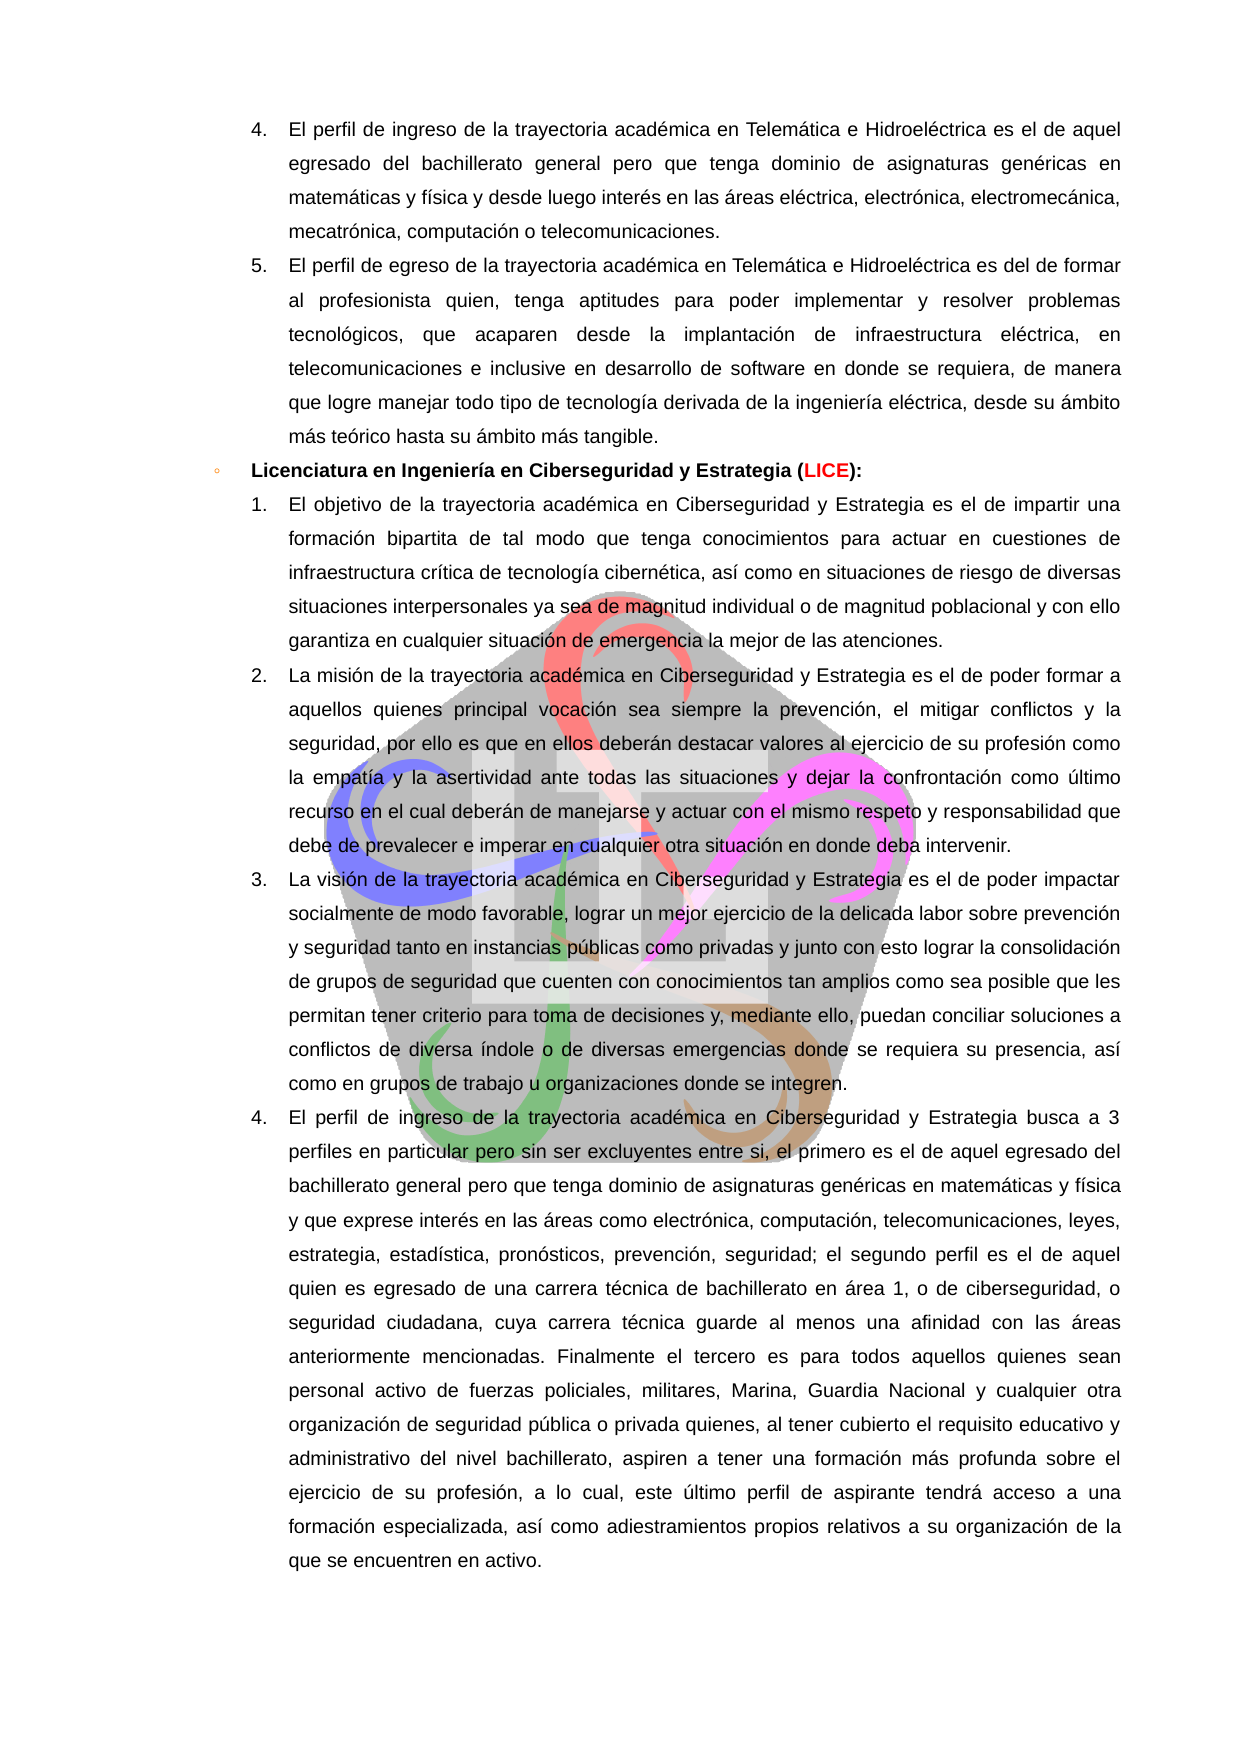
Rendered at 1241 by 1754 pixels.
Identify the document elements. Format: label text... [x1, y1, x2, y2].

list La visión de la trayectoria académica en Ciberseguridad y Estrategia es el de poder impactar socialmente de modo favorable, lograr un mejor ejercicio de la delicada labor sobre prevención y seguridad tanto en instancias públicas como privadas y junto con esto lograr la consolidación de grupos de seguridad que cuenten con conocimientos tan amplios como sea posible que les permitan tener criterio para toma de decisiones y, mediante ello, puedan conciliar soluciones a conflictos de diversa índole o de diversas emergencias donde se requiera su presencia, así como en grupos de trabajo u organizaciones donde se integren. [251, 868, 1122, 1095]
list Licenciatura en Ingeniería en Ciberseguridad y Estrategia (LICE): [213, 459, 1122, 482]
list El perfil de ingreso de la trayectoria académica en Ciberseguridad y Estrategia busca a 3 perfiles en particular pero sin ser excluyentes entre si, el primero es el de aquel egresado del bachillerato general pero que tenga dominio de asignaturas genéricas en matemáticas y física y que exprese interés en las áreas como electrónica, computación, telecomunicaciones, leyes, estrategia, estadística, pronósticos, prevención, seguridad; el segundo perfil es el de aquel quien es egresado de una carrera técnica de bachillerato en área 1, o de ciberseguridad, o seguridad ciudadana, cuya carrera técnica guarde al menos una afinidad con las áreas anteriormente mencionadas. Finalmente el tercero es para todos aquellos quienes sean personal activo de fuerzas policiales, militares, Marina, Guardia Nacional y cualquier otra organización de seguridad pública o privada quienes, al tener cubierto el requisito educativo y administrativo del nivel bachillerato, aspiren a tener una formación más profunda sobre el ejercicio de su profesión, a lo cual, este último perfil de aspirante tendrá acceso a una formación especializada, así como adiestramientos propios relativos a su organización de la que se encuentren en activo. [251, 1106, 1122, 1572]
picture [324, 1095, 916, 1106]
list El objetivo de la trayectoria académica en Ciberseguridad y Estrategia es el de impartir una formación bipartita de tal modo que tenga conocimientos para actuar en cuestiones de infraestructura crítica de tecnología cibernética, así como en situaciones de riesgo de diversas situaciones interpersonales ya sea de magnitud individual o de magnitud poblacional y con ello garantiza en cualquier situación de emergencia la mejor de las atenciones. [251, 493, 1122, 652]
picture [324, 856, 916, 868]
list El perfil de egreso de la trayectoria académica en Telemática e Hidroeléctrica es del de formar al profesionista quien, tenga aptitudes para poder implementar y resolver problemas tecnológicos, que acaparen desde la implantación de infraestructura eléctrica, en telecomunicaciones e inclusive en desarrollo de software en donde se requiera, de manera que logre manejar todo tipo de tecnología derivada de la ingeniería eléctrica, desde su ámbito más teórico hasta su ámbito más tangible. [251, 254, 1122, 447]
picture [324, 652, 916, 663]
list La misión de la trayectoria académica en Ciberseguridad y Estrategia es el de poder formar a aquellos quienes principal vocación sea siempre la prevención, el mitigar conflictos y la seguridad, por ello es que en ellos deberán destacar valores al ejercicio de su profesión como la empatía y la asertividad ante todas las situaciones y dejar la confrontación como último recurso en el cual deberán de manejarse y actuar con el mismo respeto y responsabilidad que debe de prevalecer e imperar en cualquier otra situación en donde deba intervenir. [251, 663, 1122, 856]
list El perfil de ingreso de la trayectoria académica en Telemática e Hidroeléctrica es el de aquel egresado del bachillerato general pero que tenga dominio de asignaturas genéricas en matemáticas y física y desde luego interés en las áreas eléctrica, electrónica, electromecánica, mecatrónica, computación o telecomunicaciones. [251, 118, 1122, 243]
